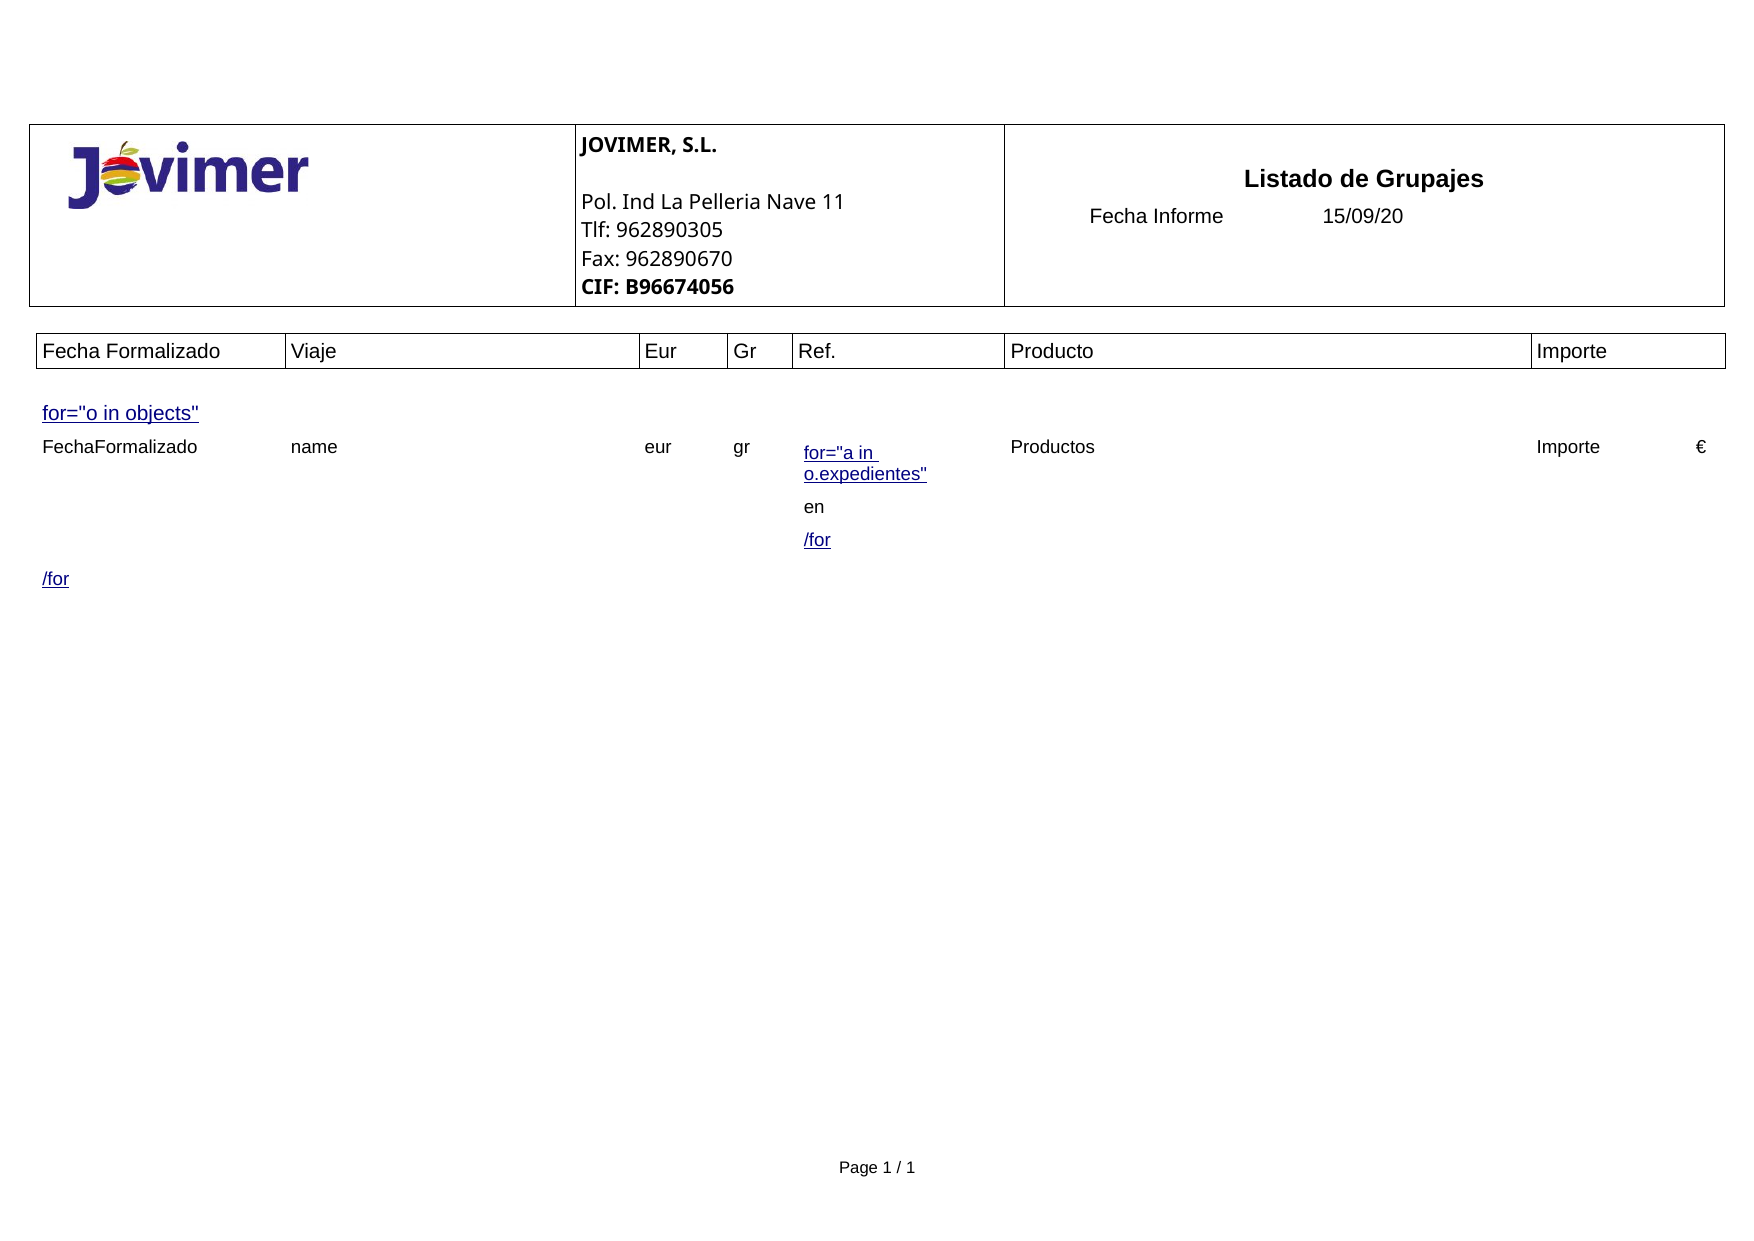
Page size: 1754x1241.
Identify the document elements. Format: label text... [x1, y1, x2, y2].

table_header Eur [640, 334, 727, 368]
table_cell [792, 430, 1004, 562]
table_cell /for [798, 524, 999, 557]
table_cell Importe [1531, 430, 1690, 562]
table_cell FechaFormalizado [36, 430, 285, 562]
table_cell Fecha Informe [1010, 199, 1316, 234]
table_header Viaje [286, 334, 639, 368]
table_cell /for [36, 563, 1725, 595]
table_cell en [798, 491, 999, 523]
table_header for="a in o.expedientes" [798, 436, 999, 491]
table_cell € [1690, 430, 1725, 562]
picture [68, 141, 309, 209]
table_header JOVIMER, S.L. Pol. Ind La Pelleria Nave 11 Tlf: 962890305 Fax: 962890670 CIF: B96674056 [576, 125, 1004, 306]
table_header Listado de Grupajes [1010, 159, 1718, 199]
table_header [30, 125, 575, 306]
table_cell [36, 595, 1725, 631]
table_cell name [285, 430, 639, 562]
table_header for="o in objects" [36, 395, 1725, 430]
table_cell 15/09/20 [1316, 199, 1718, 234]
table_cell gr [727, 430, 792, 562]
table_cell Productos [1005, 430, 1531, 562]
table_cell eur [639, 430, 727, 562]
table_header Importe [1532, 334, 1725, 368]
table_header Producto [1005, 334, 1531, 368]
table_header [1005, 125, 1724, 306]
table_header Ref. [793, 334, 1004, 368]
table_header Fecha Formalizado [37, 334, 285, 368]
table_header Gr [728, 334, 792, 368]
